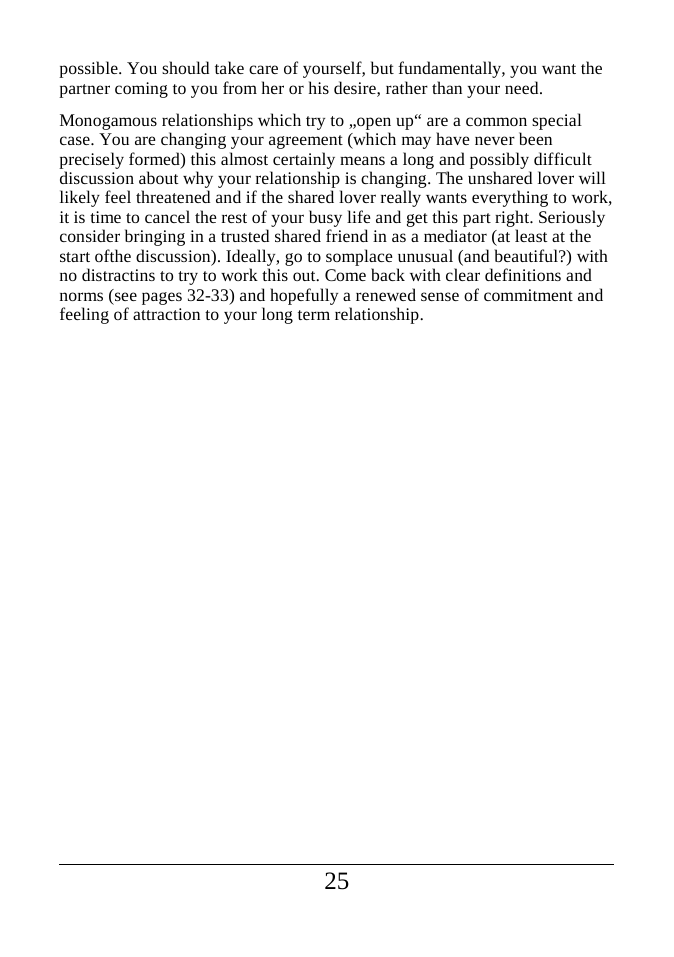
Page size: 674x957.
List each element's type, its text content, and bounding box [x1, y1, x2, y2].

text Monogamous relationships which try to „open up“ are a common special case. You are changing your agreement (which may have never been precisely formed) this almost certainly means a long and possibly difficult discussion about why your relationship is changing. The unshared lover will likely feel threatened and if the shared lover really wants everything to work, it is time to cancel the rest of your busy life and get this part right. Seriously consider bringing in a trusted shared friend in as a mediator (at least at the start ofthe discussion). Ideally, go to somplace unusual (and beautiful?) with no distractins to try to work this out. Come back with clear definitions and norms (see pages 32-33) and hopefully a renewed sense of commitment and feeling of attraction to your long term relationship. [59, 111, 614, 325]
text possible. You should take care of yourself, but fundamentally, you want the partner coming to you from her or his desire, rather than your need. [59, 59, 614, 98]
